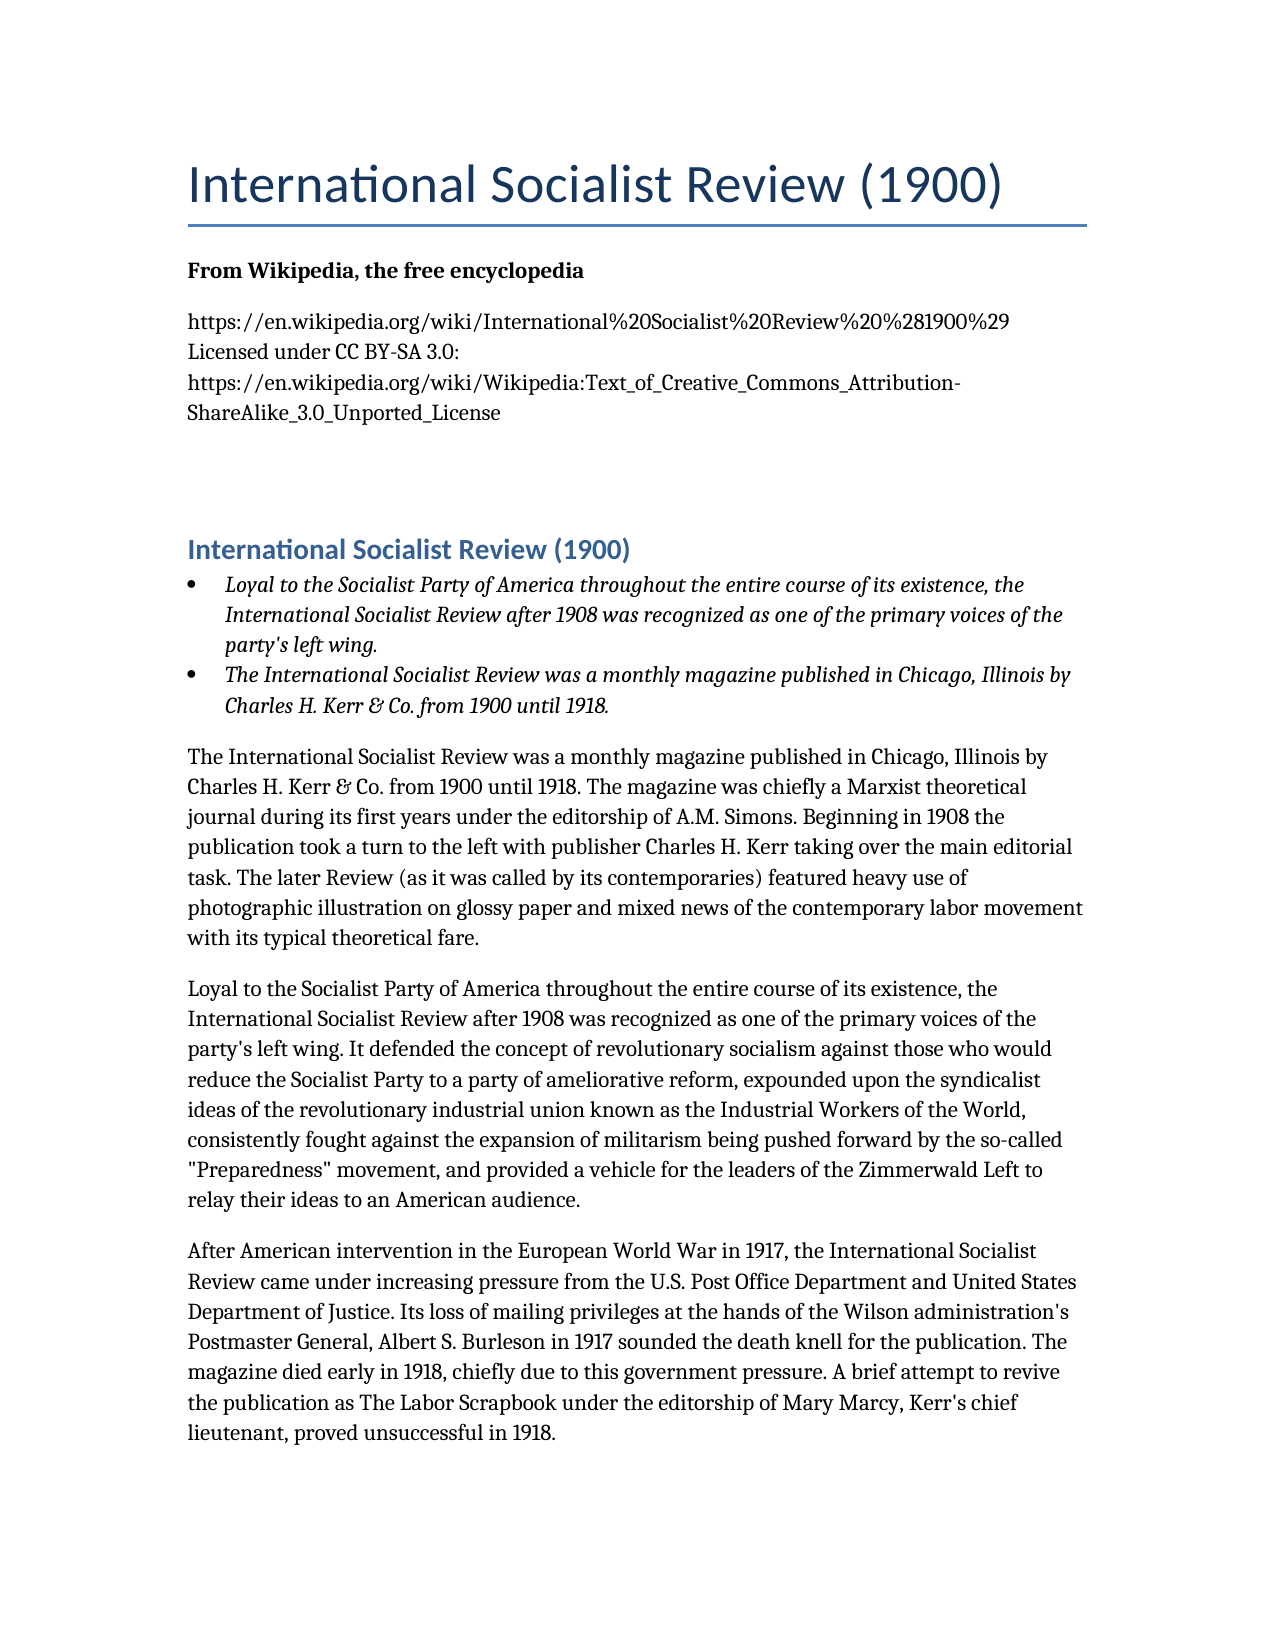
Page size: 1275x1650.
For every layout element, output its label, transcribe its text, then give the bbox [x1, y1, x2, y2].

text The International Socialist Review was a monthly magazine published in Chicago, Illinois by Charles H. Kerr & Co. from 1900 until 1918. The magazine was chiefly a Marxist theoretical journal during its first years under the editorship of A.M. Simons. Beginning in 1908 the publication took a turn to the left with publisher Charles H. Kerr taking over the main editorial task. The later Review (as it was called by its contemporaries) featured heavy use of photographic illustration on glossy paper and mixed news of the contemporary labor movement with its typical theoretical fare. [187, 743, 1087, 951]
text Loyal to the Socialist Party of America throughout the entire course of its existence, the International Socialist Review after 1908 was recognized as one of the primary voices of the party's left wing. It defended the concept of revolutionary socialism against those who would reduce the Socialist Party to a party of ameliorative reform, expounded upon the syndicalist ideas of the revolutionary industrial union known as the Industrial Workers of the World, consistently fought against the expansion of militarism being pushed forward by the so-called "Preparedness" movement, and provided a vehicle for the leaders of the Zimmerwald Left to relay their ideas to an American audience. [187, 976, 1087, 1214]
subtitle International Socialist Review (1900) [187, 531, 1087, 566]
title International Socialist Review (1900) [187, 150, 1087, 227]
text From Wikipedia, the free encyclopedia [187, 258, 1087, 284]
text https://en.wikipedia.org/wiki/International%20Socialist%20Review%20%281900%29 Licensed under CC BY-SA 3.0: https://en.wikipedia.org/wiki/Wikipedia:Text_of_Creative_Commons_Attribution-ShareAlike_3.0_Unported_License [187, 309, 1087, 426]
list The International Socialist Review was a monthly magazine published in Chicago, Illinois by Charles H. Kerr & Co. from 1900 until 1918. [187, 662, 1087, 719]
text After American intervention in the European World War in 1917, the International Socialist Review came under increasing pressure from the U.S. Post Office Department and United States Department of Justice. Its loss of mailing privileges at the hands of the Wilson administration's Postmaster General, Albert S. Burleson in 1917 sounded the death knell for the publication. The magazine died early in 1918, chiefly due to this government pressure. A brief attempt to revive the publication as The Labor Scrapbook under the editorship of Mary Marcy, Kerr's chief lieutenant, proved unsuccessful in 1918. [187, 1238, 1087, 1446]
list Loyal to the Socialist Party of America throughout the entire course of its existence, the International Socialist Review after 1908 was recognized as one of the primary voices of the party's left wing. [187, 572, 1087, 658]
